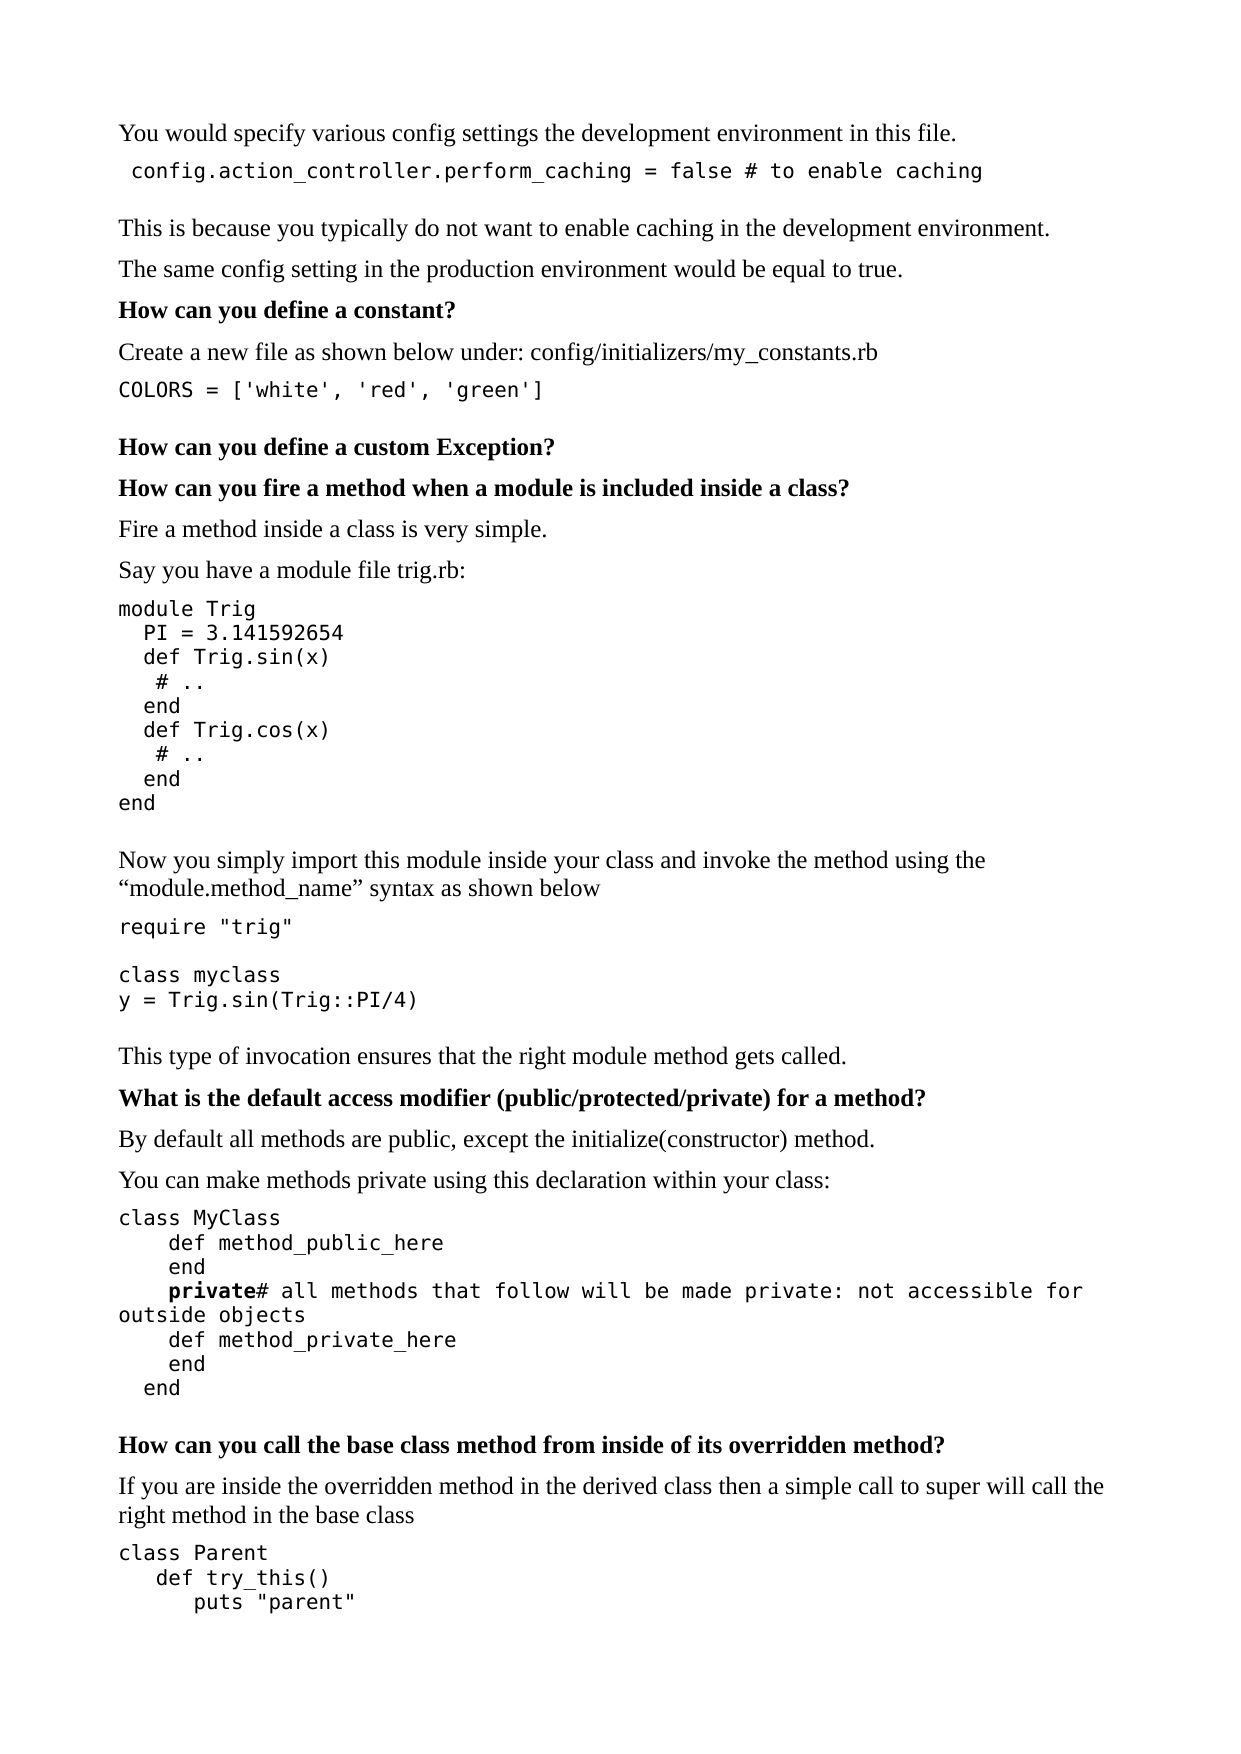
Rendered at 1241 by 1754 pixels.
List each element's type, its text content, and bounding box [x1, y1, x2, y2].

text def Trig.cos(x) [118, 718, 1122, 742]
text require "trig" [118, 915, 1122, 939]
text end [118, 694, 1122, 718]
text Fire a method inside a class is very simple. [118, 514, 1122, 543]
text config.action_controller.perform_caching = false # to enable caching [118, 159, 1122, 184]
text y = Trig.sin(Trig::PI/4) [118, 988, 1122, 1012]
text private# all methods that follow will be made private: not accessible for outside objects [118, 1279, 1122, 1328]
text Now you simply import this module inside your class and invoke the method using the “module.method_name” syntax as shown below [118, 845, 1122, 902]
text # .. [118, 742, 1122, 767]
text The same config setting in the production environment would be equal to true. [118, 254, 1122, 283]
text COLORS = ['white', 'red', 'green'] [118, 378, 1122, 402]
text def try_this() [118, 1566, 1122, 1590]
text end [118, 1352, 1122, 1376]
text How can you call the base class method from inside of its overridden method? [118, 1430, 1122, 1459]
text This is because you typically do not want to enable caching in the development environment. [118, 213, 1122, 242]
text You can make methods private using this declaration within your class: [118, 1165, 1122, 1194]
text end [118, 1376, 1122, 1401]
text If you are inside the overridden method in the derived class then a simple call to super will call the right method in the base class [118, 1471, 1122, 1529]
text PI = 3.141592654 [118, 621, 1122, 645]
text Create a new file as shown below under: config/initializers/my_constants.rb [118, 337, 1122, 366]
text def Trig.sin(x) [118, 645, 1122, 670]
text def method_public_here [118, 1231, 1122, 1255]
text How can you define a constant? [118, 296, 1122, 324]
text end [118, 791, 1122, 815]
text By default all methods are public, except the initialize(constructor) method. [118, 1124, 1122, 1153]
text module Trig [118, 597, 1122, 621]
text This type of invocation ensures that the right module method gets called. [118, 1041, 1122, 1070]
text You would specify various config settings the development environment in this file. [118, 118, 1122, 147]
text How can you define a custom Exception? [118, 432, 1122, 461]
text What is the default access modifier (public/protected/private) for a method? [118, 1083, 1122, 1111]
text puts "parent" [118, 1590, 1122, 1614]
text class Parent [118, 1541, 1122, 1566]
text How can you fire a method when a module is included inside a class? [118, 473, 1122, 502]
text class myclass [118, 963, 1122, 988]
text Say you have a module file trig.rb: [118, 556, 1122, 584]
text # .. [118, 670, 1122, 694]
text def method_private_here [118, 1328, 1122, 1352]
text class MyClass [118, 1206, 1122, 1231]
text end [118, 1255, 1122, 1279]
text end [118, 767, 1122, 791]
